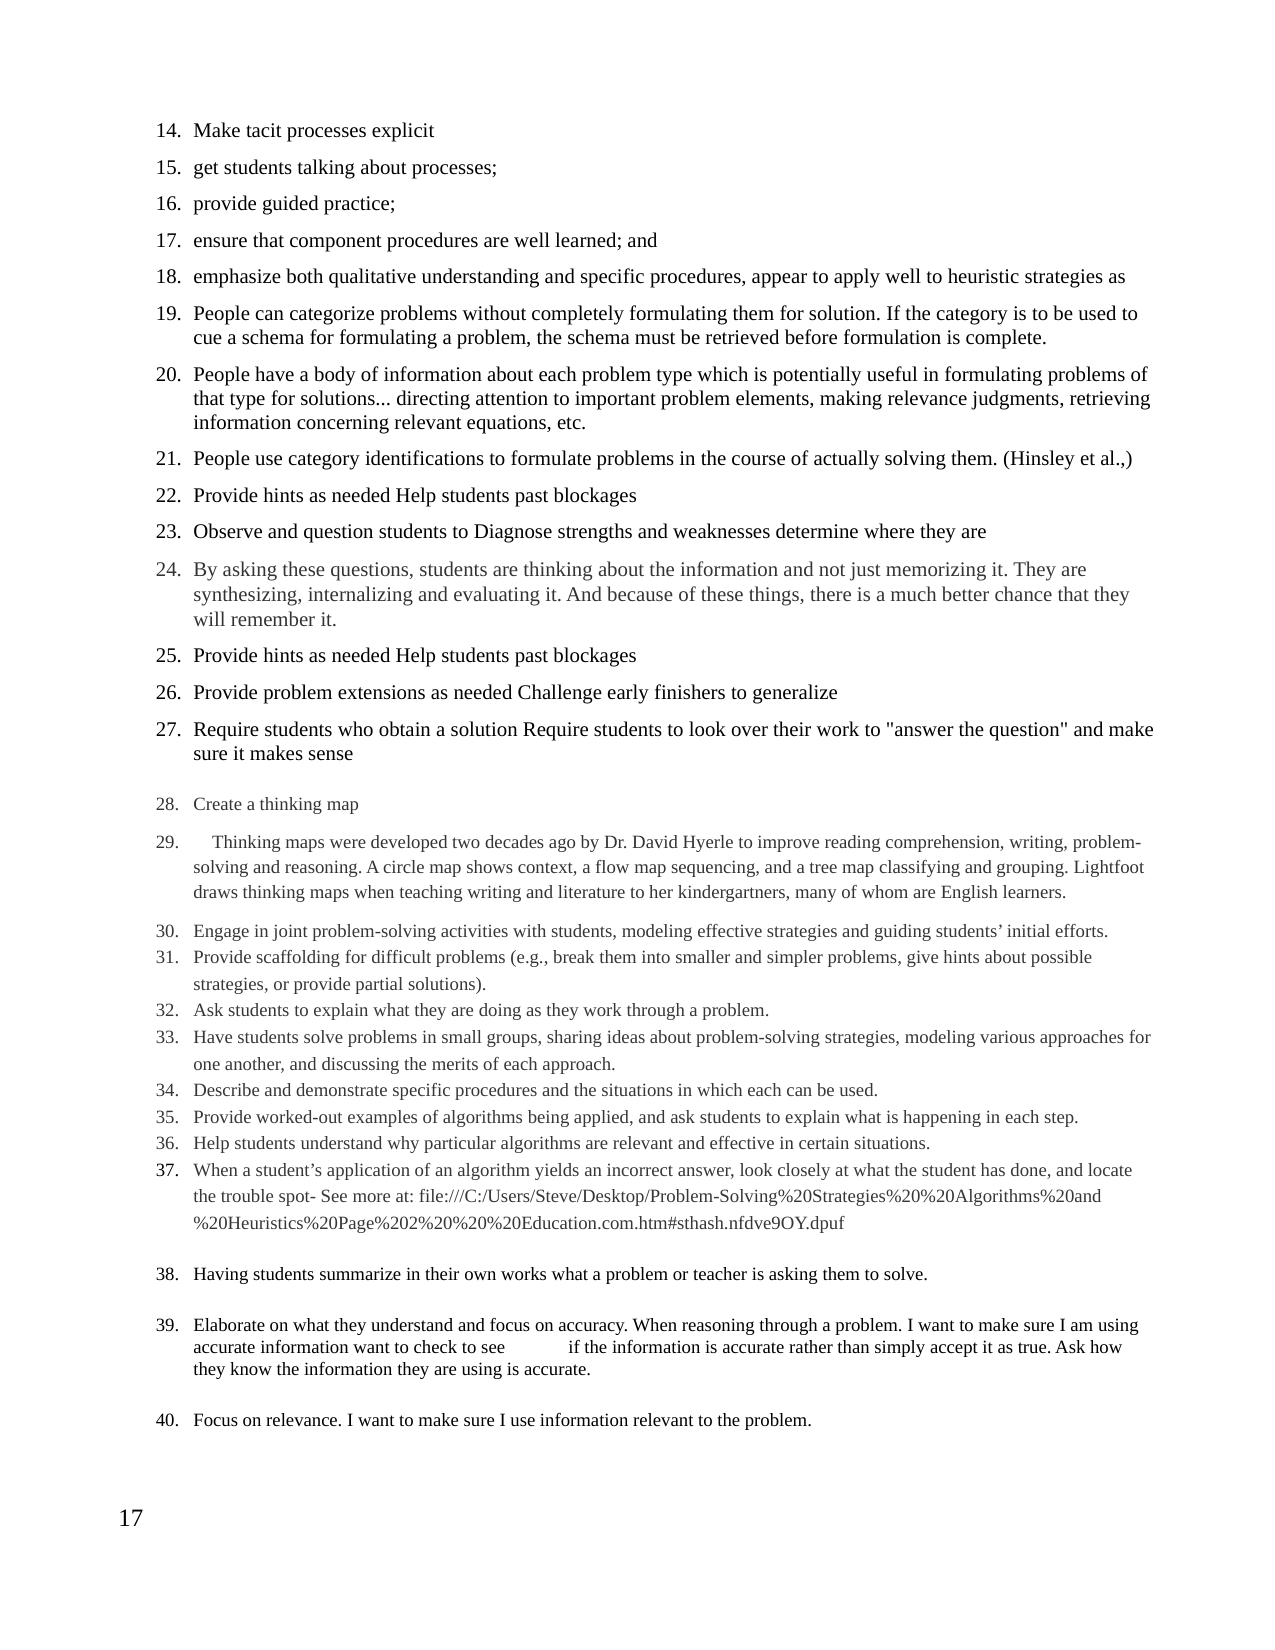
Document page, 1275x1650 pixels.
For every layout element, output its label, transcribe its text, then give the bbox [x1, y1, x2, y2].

list Provide hints as needed Help students past blockages [156, 483, 1157, 507]
list Require students who obtain a solution Require students to look over their work to "answer the question" and make sure it makes sense [156, 717, 1157, 765]
list Elaborate on what they understand and focus on accuracy. When reasoning through a problem. I want to make sure I am using accurate information want to check to see if the information is accurate rather than simply accept it as true. Ask how they know the information they are using is accurate. [156, 1314, 1157, 1380]
subtitle Create a thinking map [156, 790, 1157, 815]
list Observe and question students to Diagnose strengths and weaknesses determine where they are [156, 519, 1157, 543]
list By asking these questions, students are thinking about the information and not just memorizing it. They are synthesizing, internalizing and evaluating it. And because of these things, there is a much better chance that they will remember it. [156, 556, 1157, 631]
list Provide scaffolding for difficult problems (e.g., break them into smaller and simpler problems, give hints about possible strategies, or provide partial solutions). [156, 941, 1157, 994]
list Help students understand why particular algorithms are relevant and effective in certain situations. [156, 1127, 1157, 1154]
list ensure that component procedures are well learned; and [156, 228, 1157, 252]
list Engage in joint problem-solving activities with students, modeling effective strategies and guiding students’ initial efforts. [156, 915, 1157, 941]
list Provide worked-out examples of algorithms being applied, and ask students to explain what is happening in each step. [156, 1101, 1157, 1127]
list emphasize both qualitative understanding and specific procedures, appear to apply well to heuristic strategies as [156, 264, 1157, 288]
list Provide hints as needed Help students past blockages [156, 643, 1157, 667]
list Thinking maps were developed two decades ago by Dr. David Hyerle to improve reading comprehension, writing, problem-solving and reasoning. A circle map shows context, a flow map sequencing, and a tree map classifying and grouping. Lightfoot draws thinking maps when teaching writing and literature to her kindergartners, many of whom are English learners. [156, 827, 1157, 902]
list Having students summarize in their own works what a problem or teacher is asking them to solve. [156, 1263, 1157, 1284]
list People can categorize problems without completely formulating them for solution. If the category is to be used to cue a schema for formulating a problem, the schema must be retrieved before formulation is complete. [156, 301, 1157, 349]
list Provide problem extensions as needed Challenge early finishers to generalize [156, 680, 1157, 704]
list Make tacit processes explicit [156, 118, 1157, 142]
list Ask students to explain what they are doing as they work through a problem. [156, 994, 1157, 1021]
list get students talking about processes; [156, 155, 1157, 179]
list People have a body of information about each problem type which is potentially useful in formulating problems of that type for solutions... directing attention to important problem elements, making relevance judgments, retrieving information concerning relevant equations, etc. [156, 362, 1157, 434]
list Have students solve problems in small groups, sharing ideas about problem-solving strategies, modeling various approaches for one another, and discussing the merits of each approach. [156, 1021, 1157, 1074]
list provide guided practice; [156, 191, 1157, 215]
list People use category identifications to formulate problems in the course of actually solving them. (Hinsley et al.,) [156, 446, 1157, 470]
list When a student’s application of an algorithm yields an incorrect answer, look closely at what the student has done, and locate the trouble spot- See more at: file:///C:/Users/Steve/Desktop/Problem-Solving%20Strategies%20%20Algorithms%20and%20Heuristics%20Page%202%20%20%20Education.com.htm#sthash.nfdve9OY.dpuf [156, 1154, 1157, 1233]
list Describe and demonstrate specific procedures and the situations in which each can be used. [156, 1074, 1157, 1101]
list Focus on relevance. I want to make sure I use information relevant to the problem. [156, 1409, 1157, 1431]
